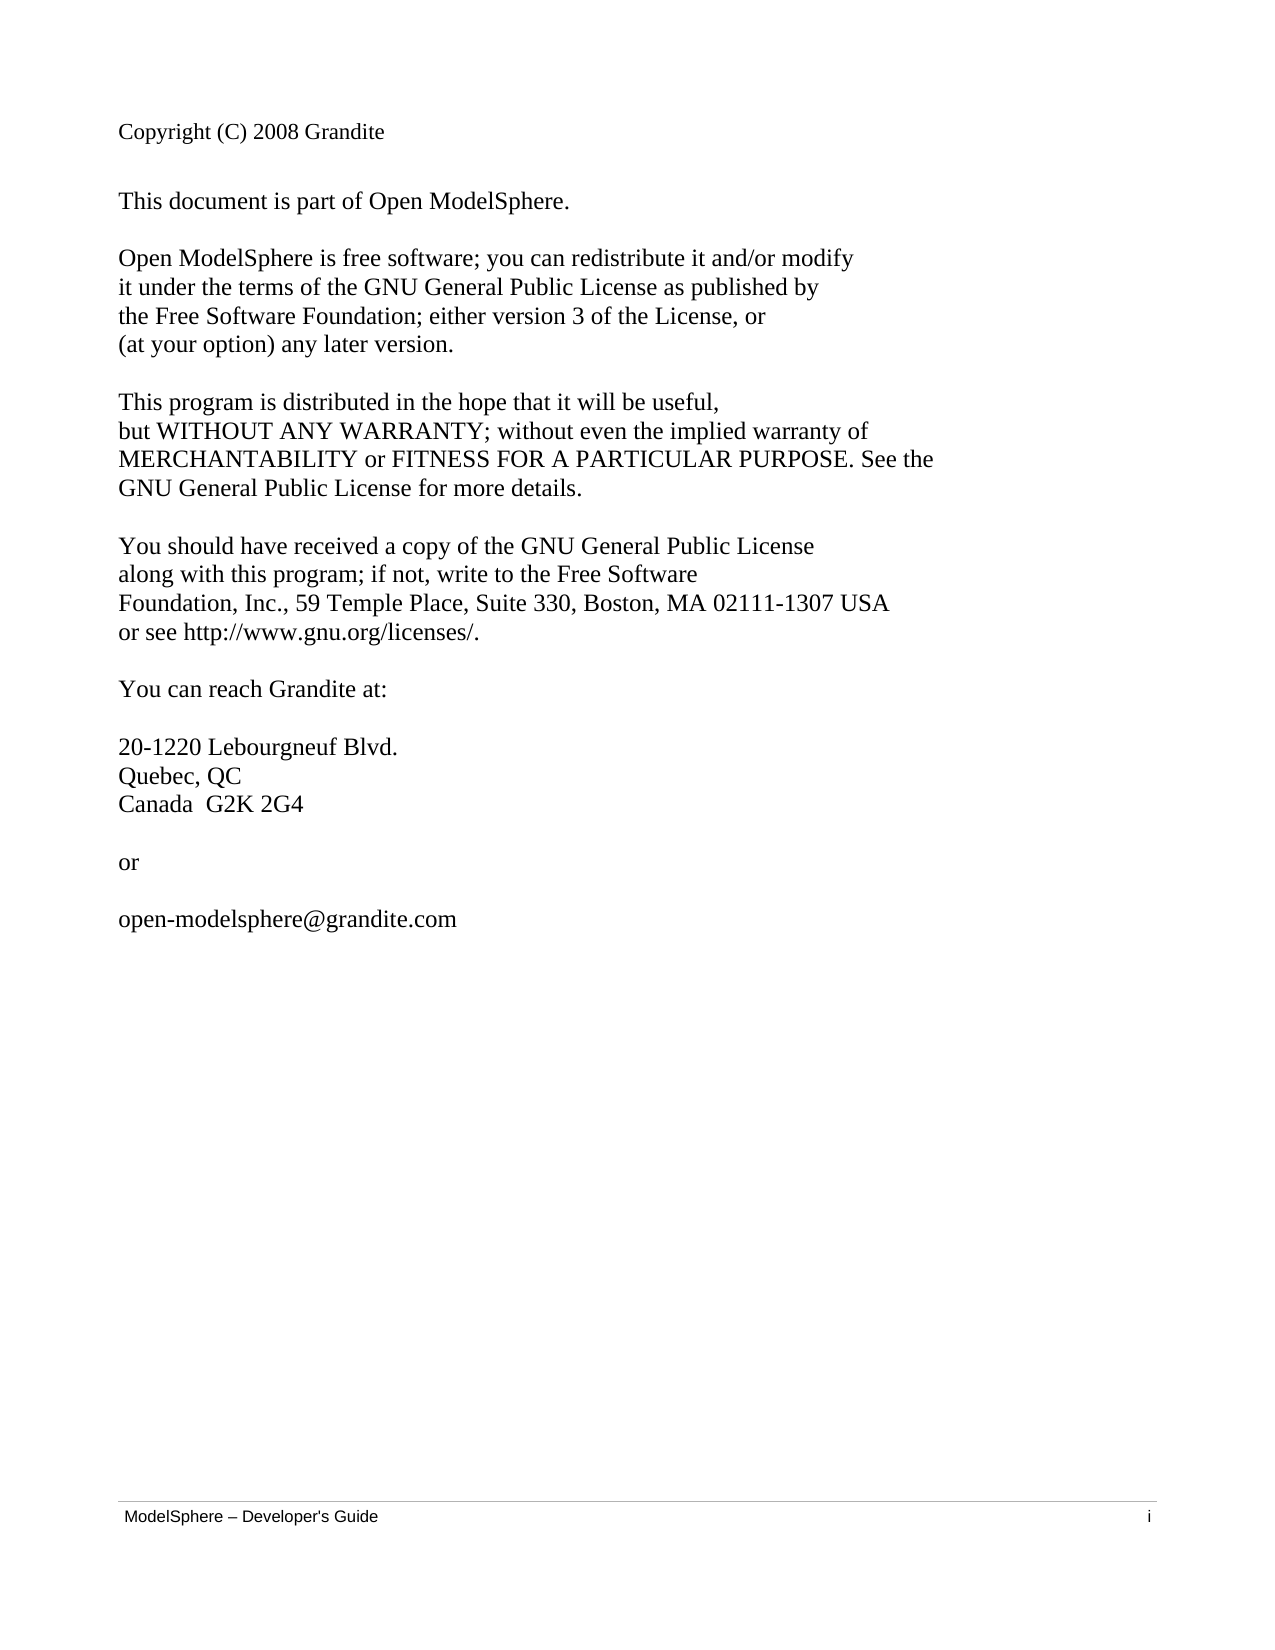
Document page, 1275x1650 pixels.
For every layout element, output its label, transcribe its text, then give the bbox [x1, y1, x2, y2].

text the Free Software Foundation; either version 3 of the License, or [118, 301, 1157, 329]
text MERCHANTABILITY or FITNESS FOR A PARTICULAR PURPOSE. See the [118, 444, 1157, 473]
text Quebec, QC [118, 761, 1157, 789]
text or see http://www.gnu.org/licenses/. [118, 617, 1157, 646]
text it under the terms of the GNU General Public License as published by [118, 272, 1157, 301]
text GNU General Public License for more details. [118, 473, 1157, 502]
text Copyright (C) 2008 Grandite [118, 118, 1109, 144]
text Open ModelSphere is free software; you can redistribute it and/or modify [118, 243, 1157, 272]
text open-modelsphere@grandite.com [118, 904, 1157, 933]
text (at your option) any later version. [118, 329, 1157, 358]
text or [118, 847, 1157, 876]
text You should have received a copy of the GNU General Public License [118, 531, 1157, 559]
text along with this program; if not, write to the Free Software [118, 559, 1157, 588]
text Canada G2K 2G4 [118, 789, 1157, 818]
text This program is distributed in the hope that it will be useful, [118, 387, 1157, 416]
text This document is part of Open ModelSphere. [118, 186, 1157, 214]
text Foundation, Inc., 59 Temple Place, Suite 330, Boston, MA 02111-1307 USA [118, 588, 1157, 617]
text but WITHOUT ANY WARRANTY; without even the implied warranty of [118, 416, 1157, 444]
text You can reach Grandite at: [118, 674, 1157, 703]
text 20-1220 Lebourgneuf Blvd. [118, 732, 1157, 761]
